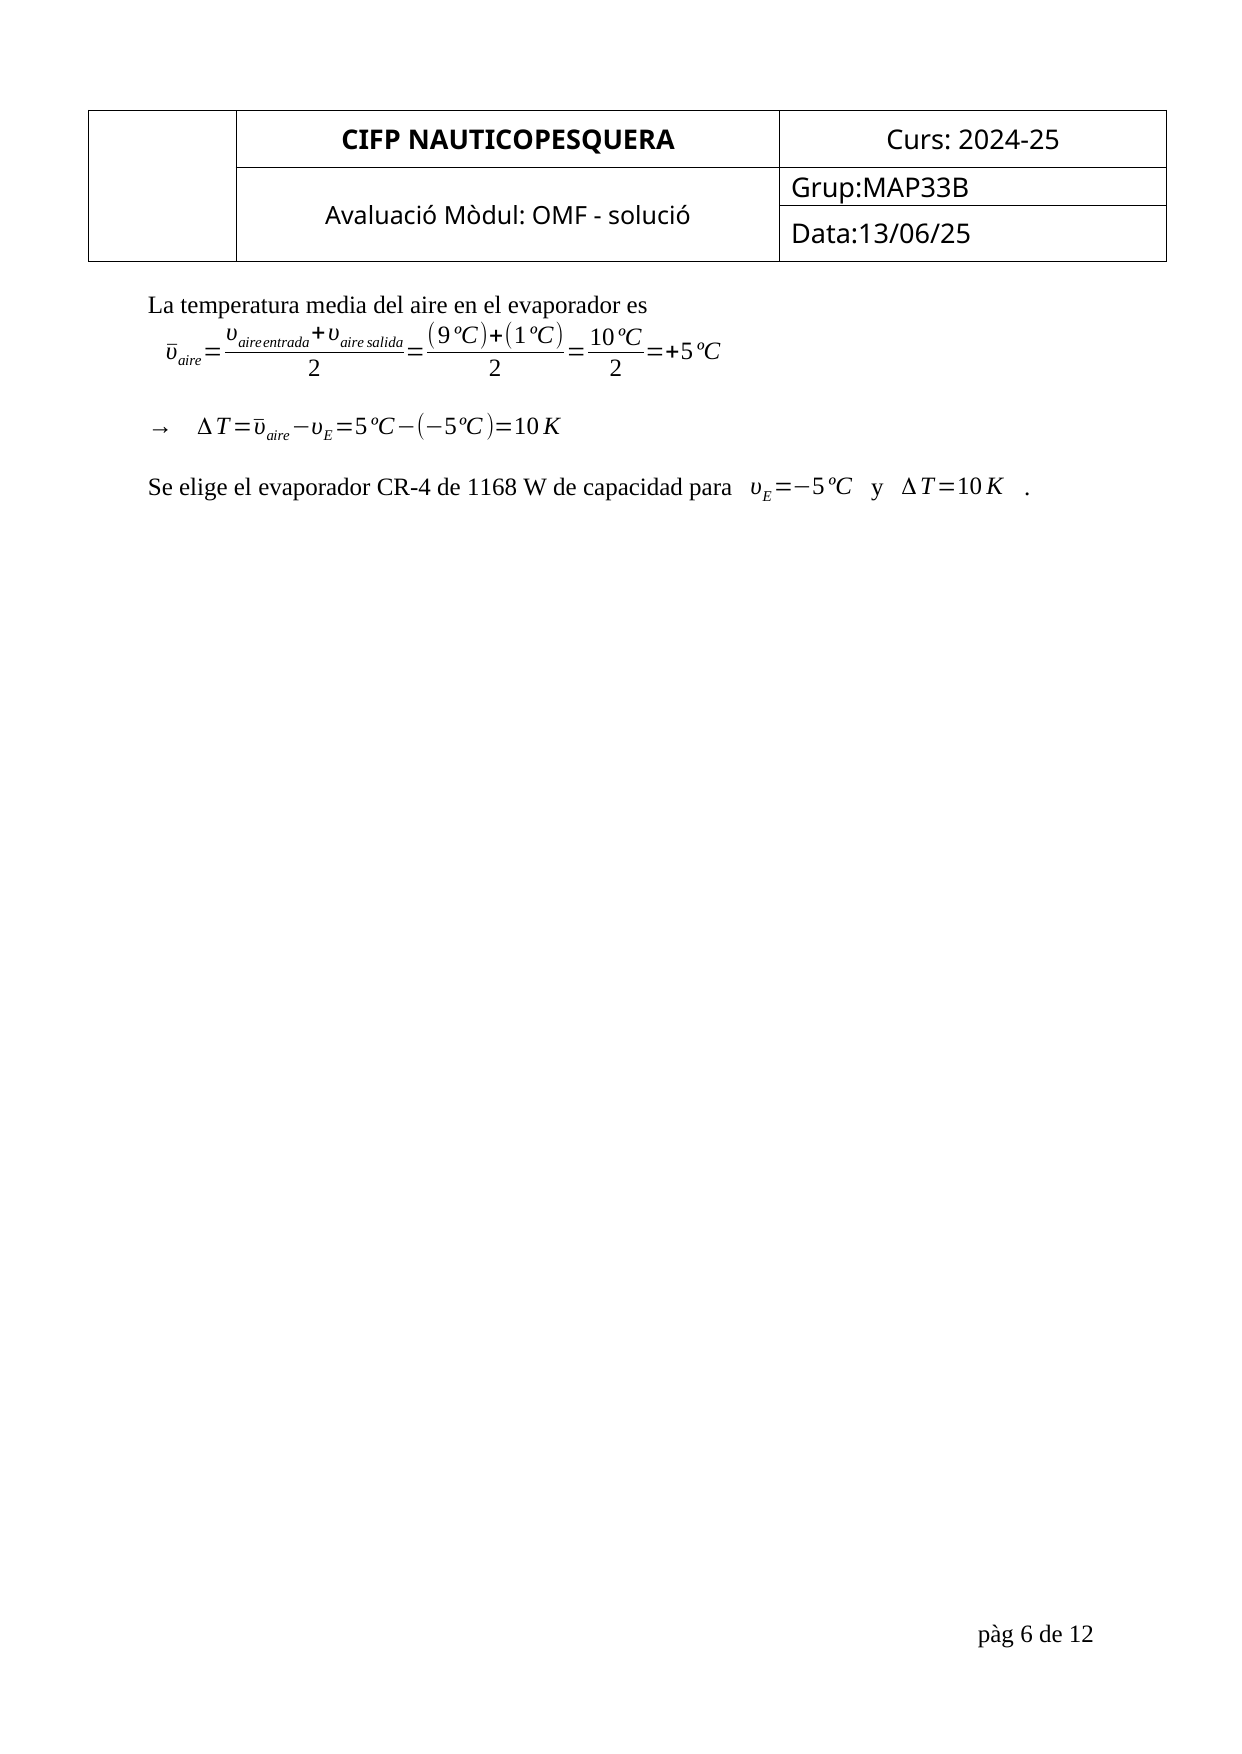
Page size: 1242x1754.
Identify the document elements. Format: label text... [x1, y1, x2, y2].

text Se elige el evaporador CR-4 de 1168 W de capacidad paray. [148, 472, 1094, 504]
text → [148, 411, 1094, 443]
text La temperatura media del aire en el evaporador es [148, 290, 1094, 382]
